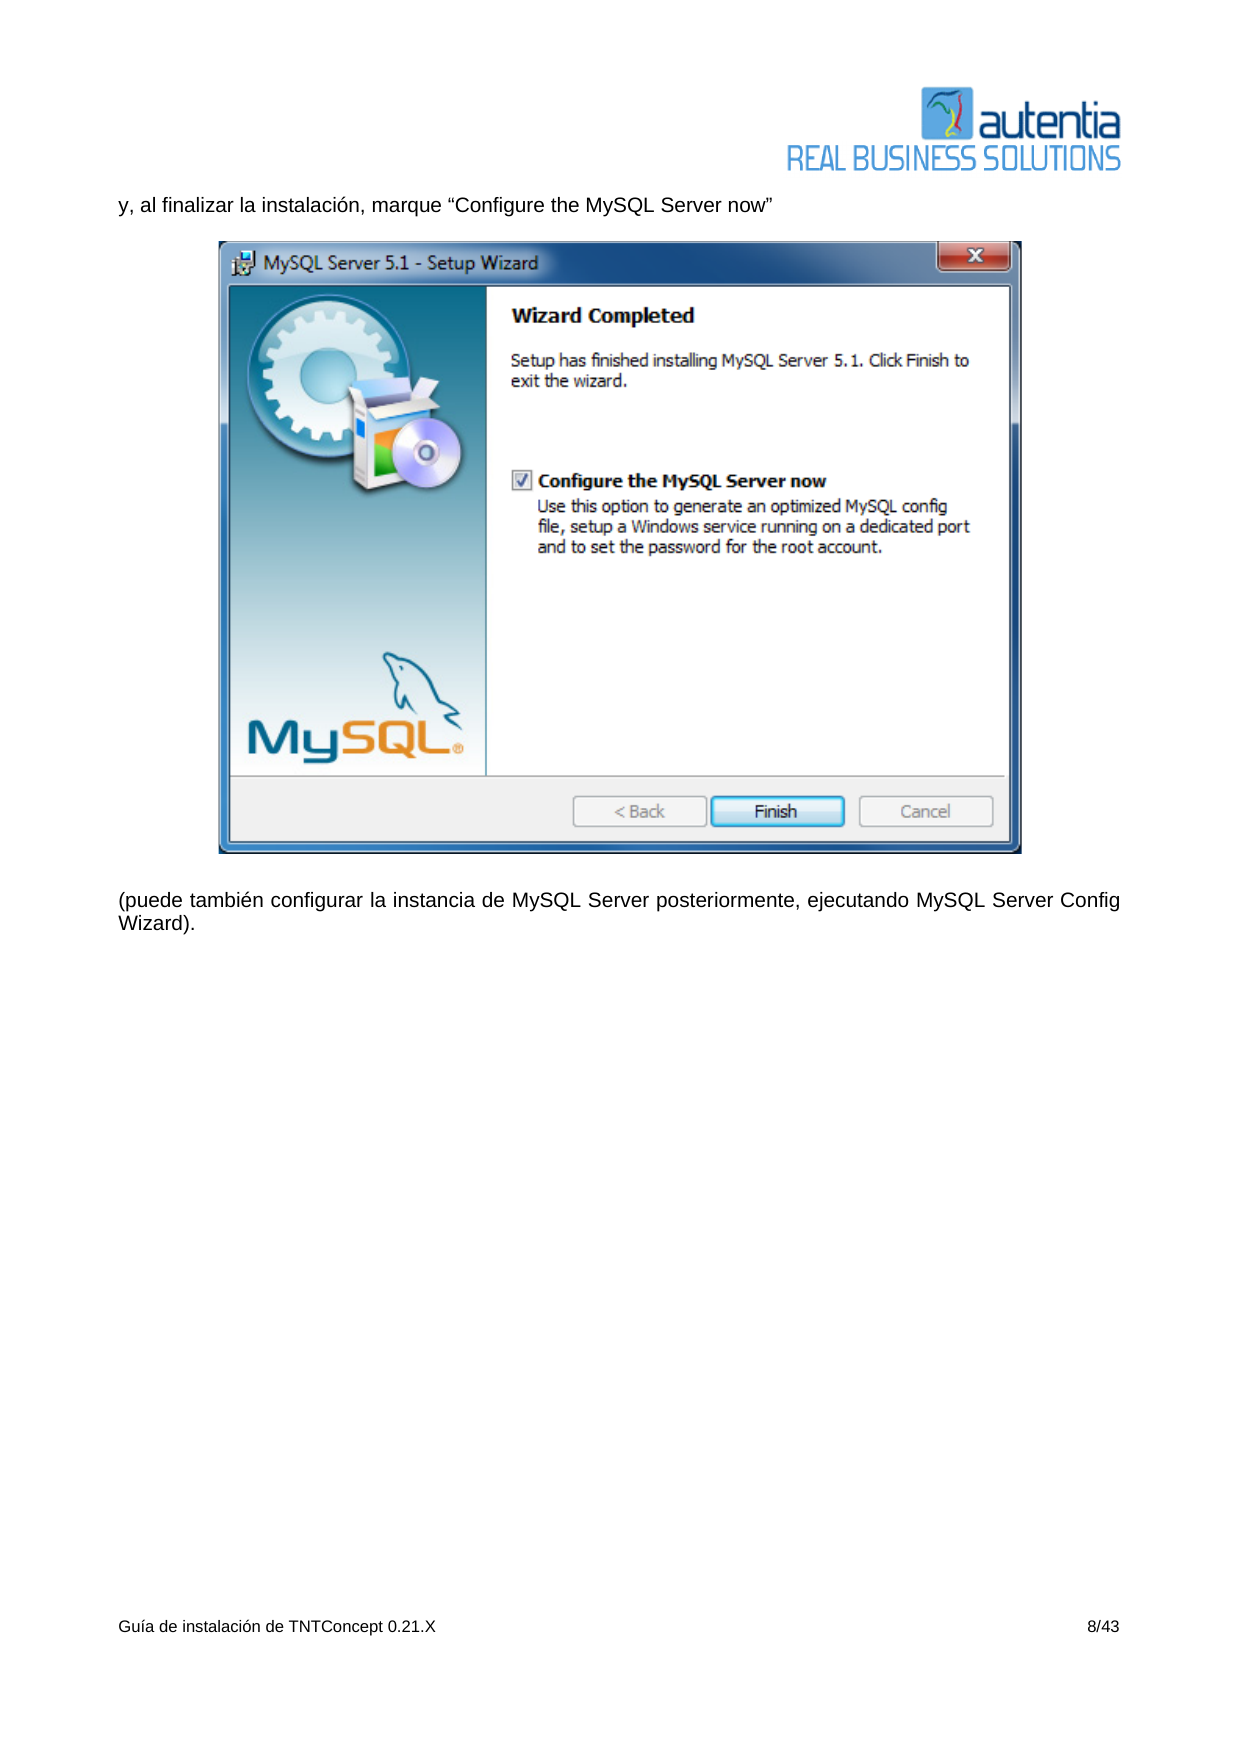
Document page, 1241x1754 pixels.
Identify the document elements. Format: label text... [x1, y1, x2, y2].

picture [218, 241, 1022, 854]
text y, al finalizar la instalación, marque “Configure the MySQL Server now” [118, 194, 1122, 217]
picture [782, 85, 1123, 178]
text (puede también configurar la instancia de MySQL Server posteriormente, ejecutando MySQL Server Config Wizard). [118, 888, 1122, 935]
